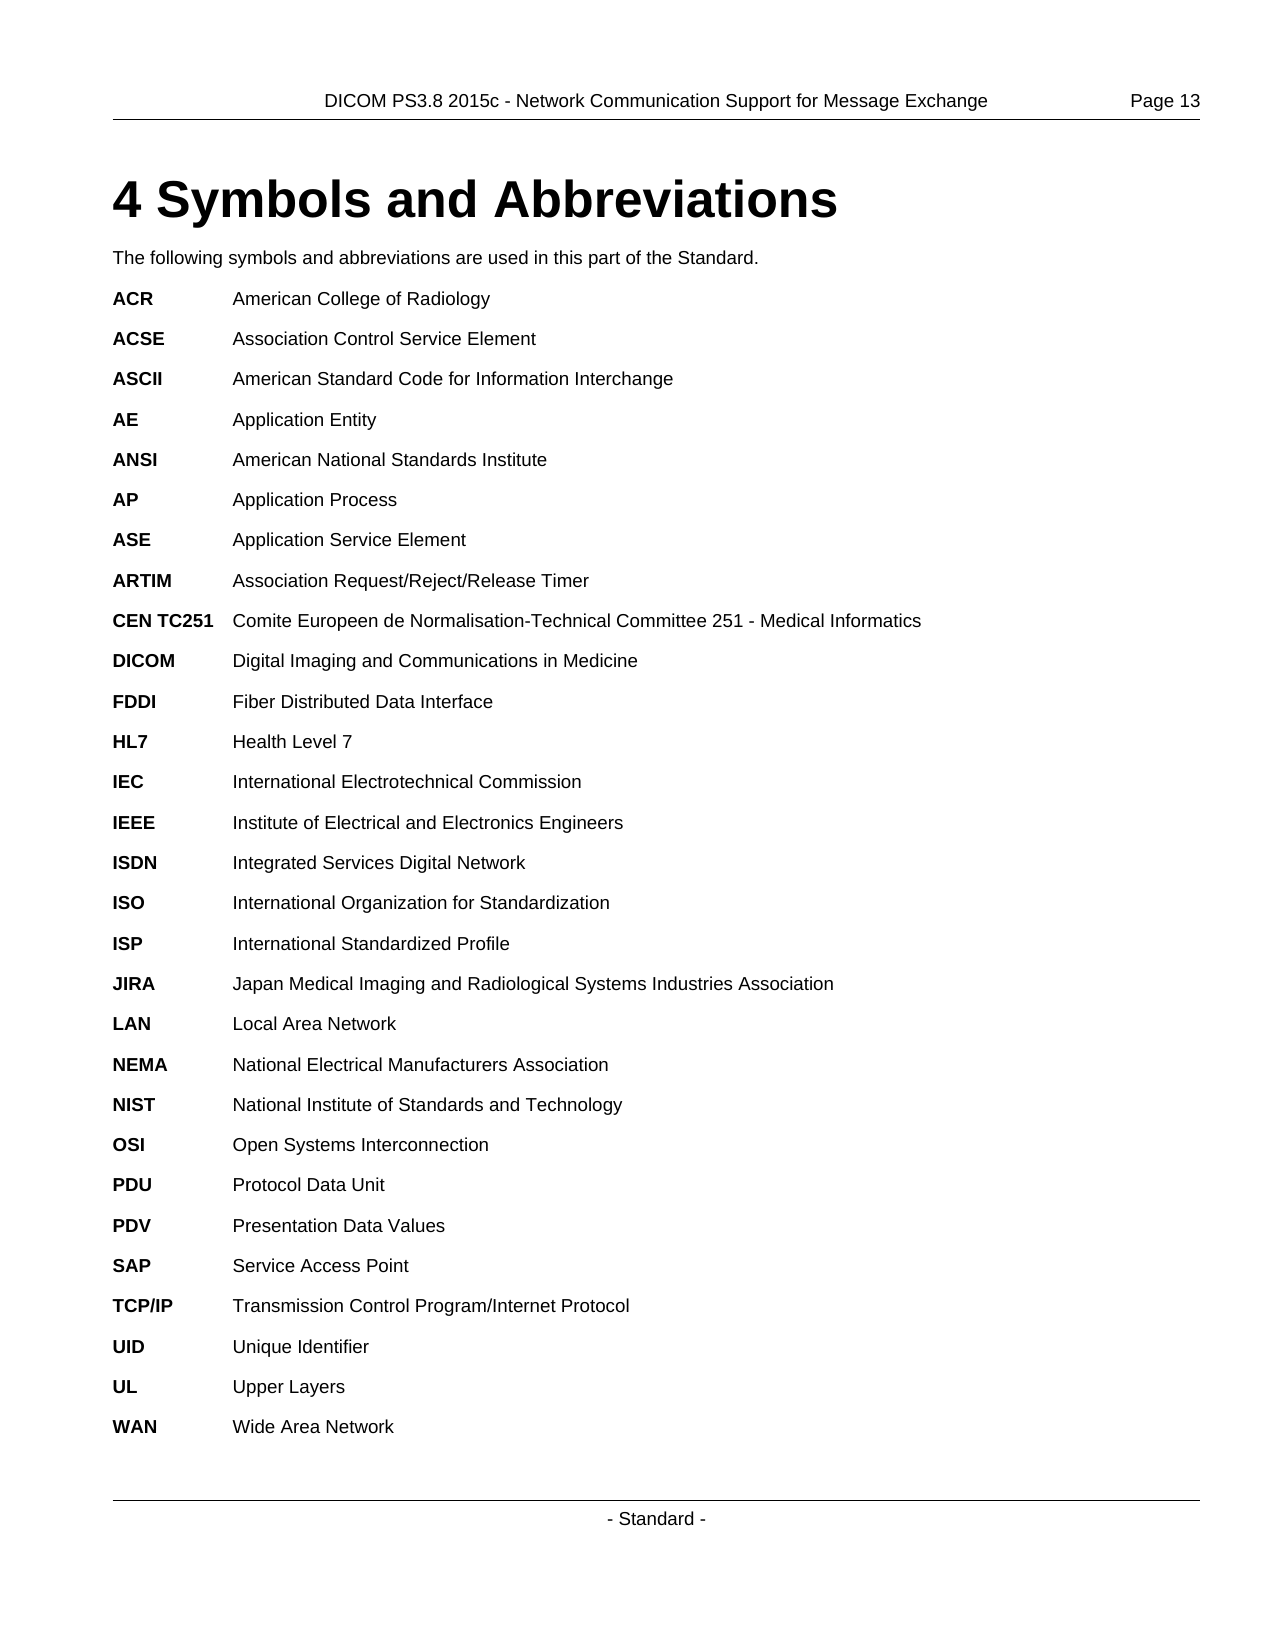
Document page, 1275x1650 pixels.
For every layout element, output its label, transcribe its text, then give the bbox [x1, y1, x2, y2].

text NEMA National Electrical Manufacturers Association [112, 1053, 1200, 1075]
text DICOM Digital Imaging and Communications in Medicine [112, 650, 1200, 672]
text PDU Protocol Data Unit [112, 1174, 1200, 1196]
text ACSE Association Control Service Element [112, 328, 1200, 349]
text CEN TC251 Comite Europeen de Normalisation-Technical Committee 251 - Medical Informatics [112, 610, 1200, 631]
text WAN Wide Area Network [112, 1416, 1200, 1438]
text ACR American College of Radiology [112, 287, 1200, 309]
text ISP International Standardized Profile [112, 932, 1200, 954]
text HL7 Health Level 7 [112, 731, 1200, 752]
text JIRA Japan Medical Imaging and Radiological Systems Industries Association [112, 973, 1200, 994]
text 4 Symbols and Abbreviations [112, 169, 1200, 228]
text AP Application Process [112, 489, 1200, 511]
text UID Unique Identifier [112, 1336, 1200, 1357]
text OSI Open Systems Interconnection [112, 1134, 1200, 1156]
text ASCII American Standard Code for Information Interchange [112, 368, 1200, 389]
text ISO International Organization for Standardization [112, 892, 1200, 914]
text TCP/IP Transmission Control Program/Internet Protocol [112, 1295, 1200, 1317]
text ASE Application Service Element [112, 529, 1200, 551]
text IEC International Electrotechnical Commission [112, 771, 1200, 793]
text IEEE Institute of Electrical and Electronics Engineers [112, 811, 1200, 833]
text LAN Local Area Network [112, 1013, 1200, 1034]
text ARTIM Association Request/Reject/Release Timer [112, 569, 1200, 591]
text ANSI American National Standards Institute [112, 449, 1200, 470]
text UL Upper Layers [112, 1376, 1200, 1397]
text AE Application Entity [112, 408, 1200, 430]
text ISDN Integrated Services Digital Network [112, 852, 1200, 873]
text PDV Presentation Data Values [112, 1214, 1200, 1236]
text SAP Service Access Point [112, 1255, 1200, 1276]
text NIST National Institute of Standards and Technology [112, 1094, 1200, 1115]
text FDDI Fiber Distributed Data Interface [112, 691, 1200, 712]
text The following symbols and abbreviations are used in this part of the Standard. [112, 247, 1200, 269]
